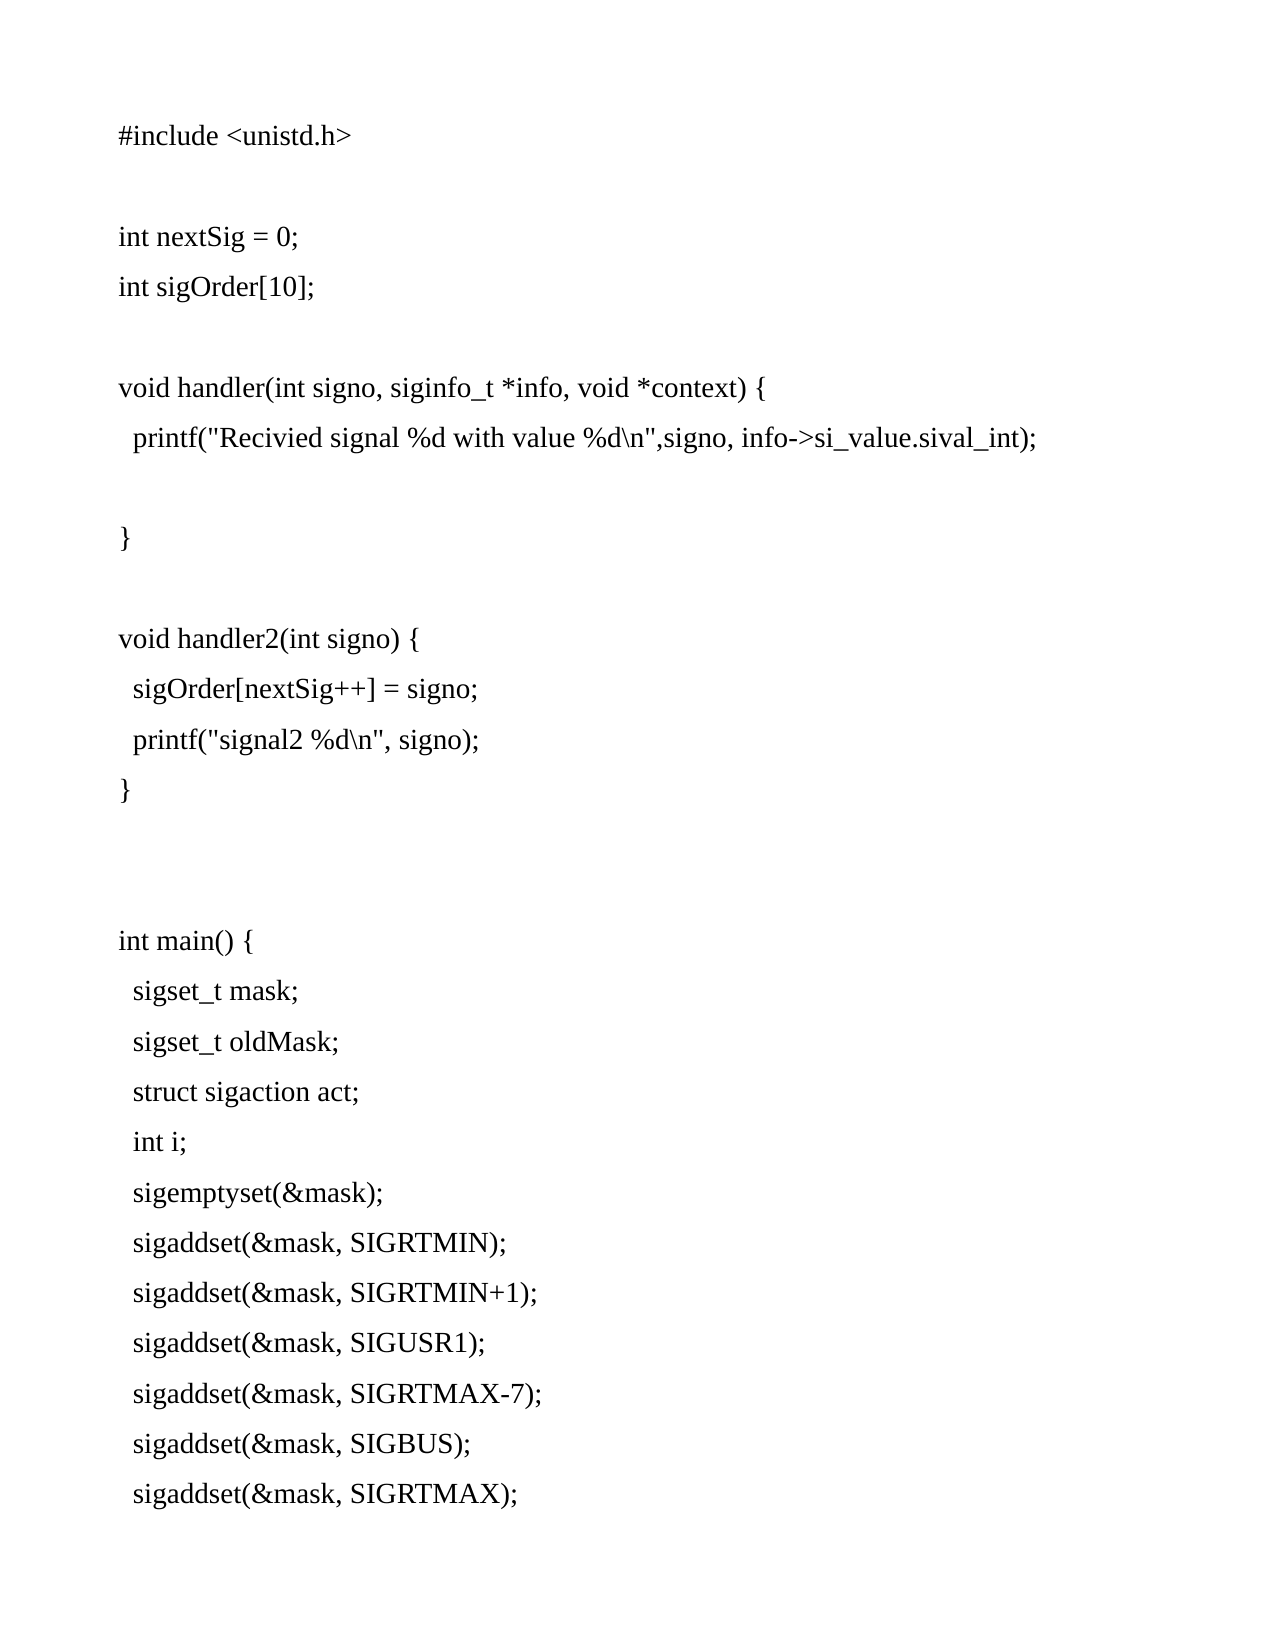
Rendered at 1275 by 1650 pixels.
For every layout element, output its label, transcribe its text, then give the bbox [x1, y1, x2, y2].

text int i; [118, 1124, 1157, 1158]
text sigOrder[nextSig++] = signo; [118, 672, 1157, 705]
text void handler2(int signo) { [118, 621, 1157, 655]
text int nextSig = 0; [118, 219, 1157, 252]
text } [118, 521, 1157, 554]
text void handler(int signo, siginfo_t *info, void *context) { [118, 370, 1157, 403]
text int main() { [118, 923, 1157, 957]
text int sigOrder[10]; [118, 269, 1157, 303]
text } [118, 772, 1157, 806]
text sigaddset(&mask, SIGRTMAX-7); [118, 1376, 1157, 1409]
text sigemptyset(&mask); [118, 1175, 1157, 1208]
text printf("Recivied signal %d with value %d\n",signo, info->si_value.sival_int); [118, 420, 1157, 453]
text sigset_t oldMask; [118, 1024, 1157, 1057]
text printf("signal2 %d\n", signo); [118, 722, 1157, 755]
text sigaddset(&mask, SIGUSR1); [118, 1326, 1157, 1359]
text sigaddset(&mask, SIGBUS); [118, 1426, 1157, 1460]
text sigaddset(&mask, SIGRTMAX); [118, 1477, 1157, 1510]
text struct sigaction act; [118, 1074, 1157, 1108]
text #include <unistd.h> [118, 118, 1157, 152]
text sigaddset(&mask, SIGRTMIN+1); [118, 1275, 1157, 1309]
text sigset_t mask; [118, 973, 1157, 1007]
text sigaddset(&mask, SIGRTMIN); [118, 1225, 1157, 1258]
